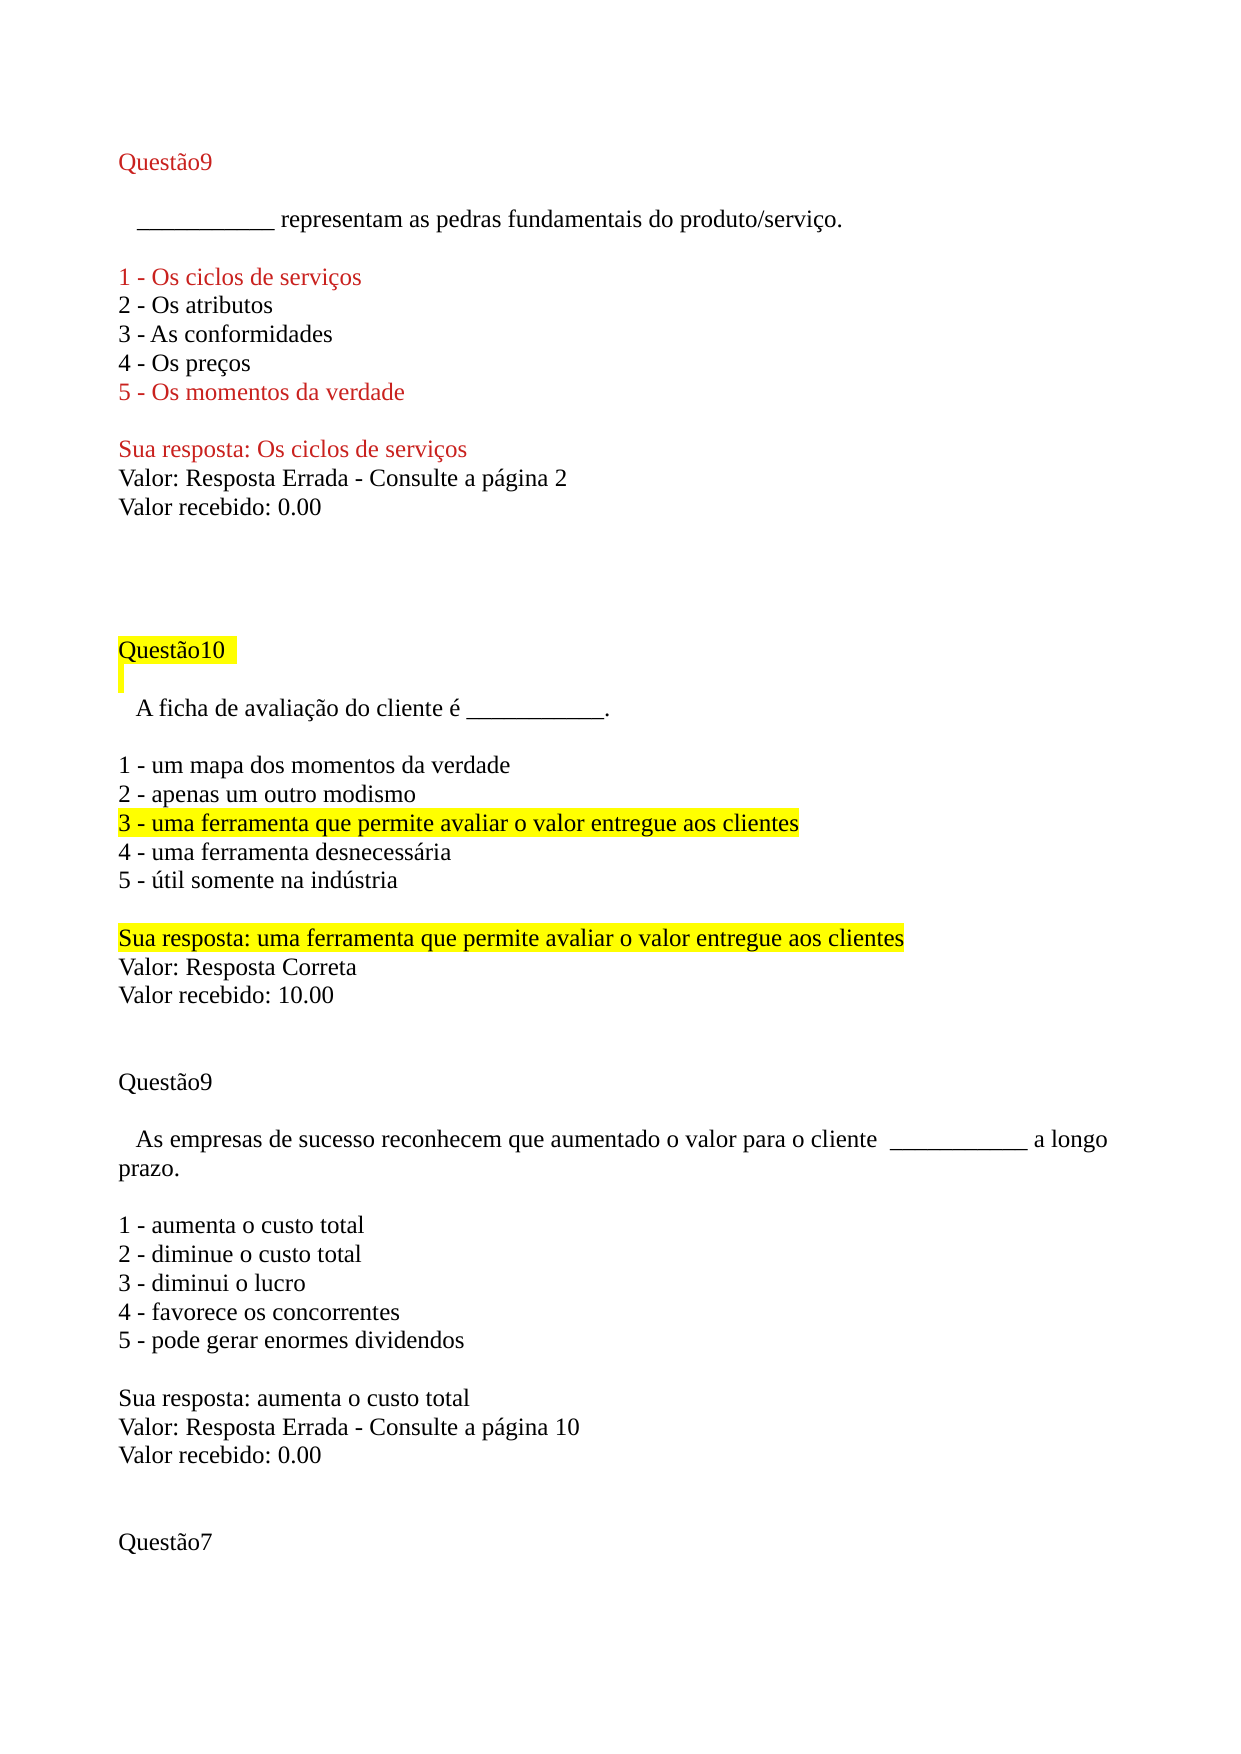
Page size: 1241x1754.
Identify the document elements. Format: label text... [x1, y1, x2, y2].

text 5 - útil somente na indústria [118, 866, 1122, 894]
text A ficha de avaliação do cliente é ___________. [118, 693, 1122, 722]
text Questão9 [118, 147, 1122, 176]
text 4 - uma ferramenta desnecessária [118, 837, 1122, 866]
text 4 - favorece os concorrentes [118, 1297, 1122, 1326]
text 2 - diminue o custo total [118, 1239, 1122, 1268]
text 2 - Os atributos [118, 291, 1122, 319]
text Valor: Resposta Errada - Consulte a página 10 [118, 1412, 1122, 1441]
text 2 - apenas um outro modismo [118, 779, 1122, 808]
text 4 - Os preços [118, 348, 1122, 377]
text Questão10 [118, 636, 1122, 664]
text Valor recebido: 0.00 [118, 1441, 1122, 1469]
text 3 - diminui o lucro [118, 1268, 1122, 1297]
text 1 - aumenta o custo total [118, 1211, 1122, 1239]
text Sua resposta: Os ciclos de serviços [118, 434, 1122, 463]
text 3 - uma ferramenta que permite avaliar o valor entregue aos clientes [118, 808, 1122, 837]
text 1 - um mapa dos momentos da verdade [118, 751, 1122, 779]
text 1 - Os ciclos de serviços [118, 262, 1122, 291]
text Valor: Resposta Correta [118, 952, 1122, 981]
text Valor: Resposta Errada - Consulte a página 2 [118, 463, 1122, 492]
text Valor recebido: 10.00 [118, 981, 1122, 1009]
text ___________ representam as pedras fundamentais do produto/serviço. [118, 204, 1122, 233]
text Questão9 [118, 1067, 1122, 1096]
text 3 - As conformidades [118, 319, 1122, 348]
text 5 - Os momentos da verdade [118, 377, 1122, 406]
text 5 - pode gerar enormes dividendos [118, 1326, 1122, 1354]
text Valor recebido: 0.00 [118, 492, 1122, 521]
text Sua resposta: uma ferramenta que permite avaliar o valor entregue aos clientes [118, 923, 1122, 952]
text Sua resposta: aumenta o custo total [118, 1383, 1122, 1412]
text As empresas de sucesso reconhecem que aumentado o valor para o cliente ___________ a longo prazo. [118, 1124, 1122, 1182]
text Questão7 [118, 1527, 1122, 1556]
